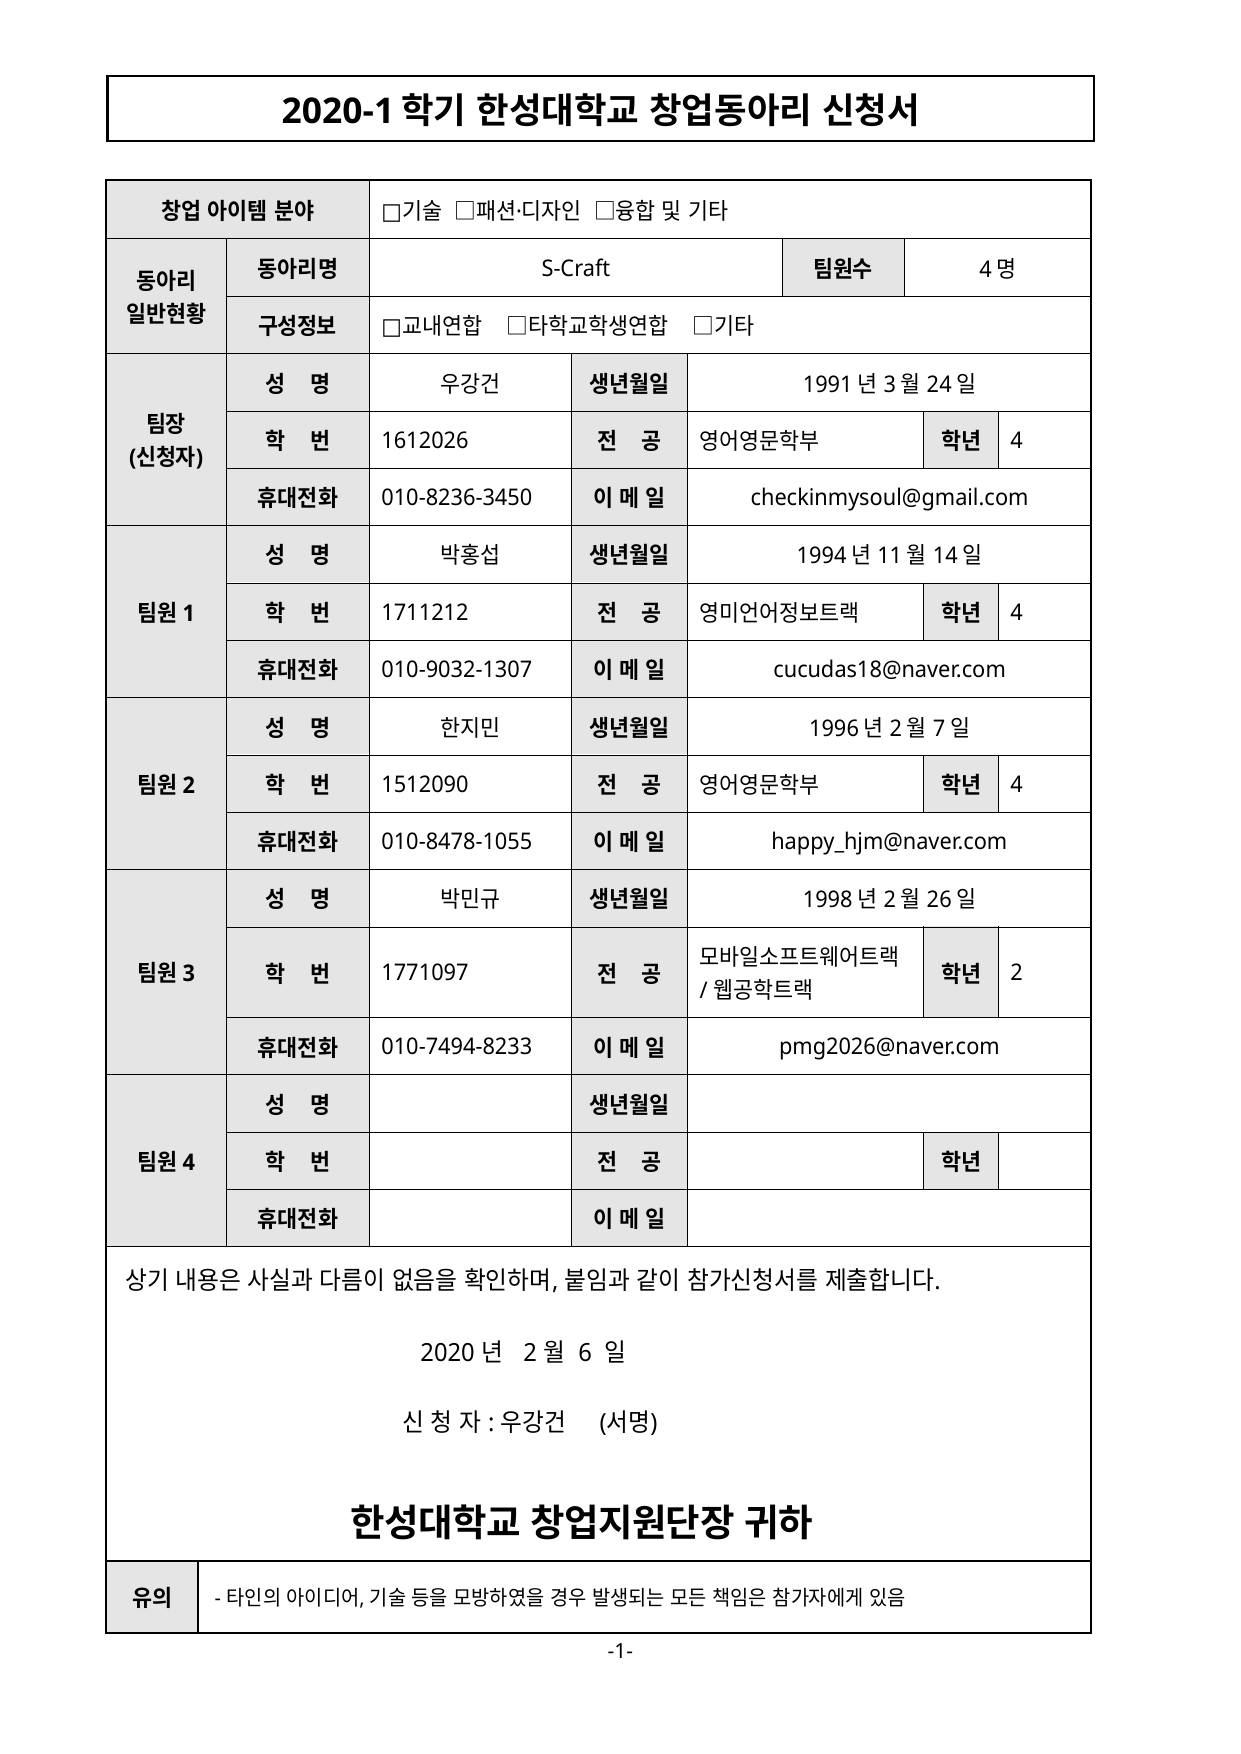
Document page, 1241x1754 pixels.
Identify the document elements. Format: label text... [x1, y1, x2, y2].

table_cell 휴대전화 [227, 813, 369, 869]
table_cell □교내연합 □타학교학생연합 □기타 [370, 297, 1090, 353]
table_cell 4 [999, 412, 1090, 468]
table_cell 1994년 11월 14일 [688, 526, 1090, 582]
table_cell 4 [999, 756, 1090, 812]
table_cell 1711212 [370, 584, 571, 640]
table_cell 학 번 [227, 928, 369, 1017]
table_cell 전 공 [572, 412, 687, 468]
table_cell 이 메 일 [572, 1190, 687, 1246]
table_cell 이 메 일 [572, 641, 687, 697]
table_cell 휴대전화 [227, 1018, 369, 1074]
table_cell 휴대전화 [227, 469, 369, 525]
table_cell 전 공 [572, 1133, 687, 1189]
table_cell - 타인의 아이디어, 기술 등을 모방하였을 경우 발생되는 모든 책임은 참가자에게 있음 [199, 1562, 1090, 1632]
table_cell 생년월일 [572, 1075, 687, 1132]
table_cell 팀원3 [107, 870, 226, 1074]
table_cell 구성정보 [227, 297, 369, 353]
table_cell 팀장 (신청자) [107, 354, 226, 525]
table_cell 010-8478-1055 [370, 813, 571, 869]
table_cell 생년월일 [572, 354, 687, 411]
table_cell 영미언어정보트랙 [688, 584, 923, 640]
table_cell 학 번 [227, 1133, 369, 1189]
table_cell 팀원1 [107, 526, 226, 697]
table_cell 영어영문학부 [688, 412, 923, 468]
table_cell 박홍섭 [370, 526, 571, 582]
table_cell 모바일소프트웨어트랙 / 웹공학트랙 [688, 928, 923, 1017]
table_cell 우강건 [370, 354, 571, 411]
table_cell 1771097 [370, 928, 571, 1017]
table_cell [370, 1133, 571, 1189]
table_cell [370, 1075, 571, 1132]
table_cell 010-7494-8233 [370, 1018, 571, 1074]
table_cell [688, 1190, 1090, 1246]
table_cell 팀원4 [107, 1075, 226, 1246]
table_cell [688, 1133, 923, 1189]
table_cell 학 번 [227, 584, 369, 640]
table_header □기술 □패션·디자인 □융합 및 기타 [370, 181, 1090, 238]
table_cell 성 명 [227, 870, 369, 926]
table_cell 학년 [924, 584, 998, 640]
table_cell 학년 [924, 1133, 998, 1189]
table_cell 상기 내용은 사실과 다름이 없음을 확인하며, 붙임과 같이 참가신청서를 제출합니다. 2020 년 2 월 6 일 신 청 자 : 우강건 (서명) 한성대학교 창업지원단장 귀하 [107, 1247, 1090, 1560]
table_cell 성 명 [227, 698, 369, 754]
table_cell cucudas18@naver.com [688, 641, 1090, 697]
table_header 창업 아이템 분야 [107, 181, 369, 238]
table_cell 생년월일 [572, 870, 687, 926]
table_cell happy_hjm@naver.com [688, 813, 1090, 869]
table_cell 1991년 3월 24일 [688, 354, 1090, 411]
table_cell [999, 1133, 1090, 1189]
table_cell 학년 [924, 756, 998, 812]
table_cell 2 [999, 928, 1090, 1017]
table_cell [370, 1190, 571, 1246]
table_cell 전 공 [572, 584, 687, 640]
table_cell 휴대전화 [227, 1190, 369, 1246]
table_cell 팀원수 [783, 239, 904, 296]
table_cell 학 번 [227, 756, 369, 812]
table_cell 팀원2 [107, 698, 226, 869]
table_cell 휴대전화 [227, 641, 369, 697]
table_cell 4명 [905, 239, 1090, 296]
table_cell 1512090 [370, 756, 571, 812]
table_cell 박민규 [370, 870, 571, 926]
table_cell [688, 1075, 1090, 1132]
table_cell 전 공 [572, 928, 687, 1017]
table_cell 생년월일 [572, 698, 687, 754]
table_cell 생년월일 [572, 526, 687, 582]
table_cell 성 명 [227, 354, 369, 411]
table_cell 학년 [924, 928, 998, 1017]
table_cell 010-8236-3450 [370, 469, 571, 525]
table_cell 전 공 [572, 756, 687, 812]
table_header 2020-1학기 한성대학교 창업동아리 신청서 [109, 77, 1093, 140]
table_cell 학 번 [227, 412, 369, 468]
table_cell 유의 [107, 1562, 197, 1632]
table_cell 4 [999, 584, 1090, 640]
table_cell 010-9032-1307 [370, 641, 571, 697]
table_cell 성 명 [227, 526, 369, 582]
table_cell checkinmysoul@gmail.com [688, 469, 1090, 525]
table_cell 이 메 일 [572, 1018, 687, 1074]
table_cell 영어영문학부 [688, 756, 923, 812]
table_cell 1612026 [370, 412, 571, 468]
table_cell 동아리명 [227, 239, 369, 296]
table_cell 학년 [924, 412, 998, 468]
table_cell 1996년 2월 7일 [688, 698, 1090, 754]
table_cell 이 메 일 [572, 469, 687, 525]
table_cell 한지민 [370, 698, 571, 754]
table_cell 동아리 일반현황 [107, 239, 226, 353]
table_cell 성 명 [227, 1075, 369, 1132]
table_cell S-Craft [370, 239, 782, 296]
table_cell pmg2026@naver.com [688, 1018, 1090, 1074]
table_cell 1998년 2월 26일 [688, 870, 1090, 926]
table_cell 이 메 일 [572, 813, 687, 869]
